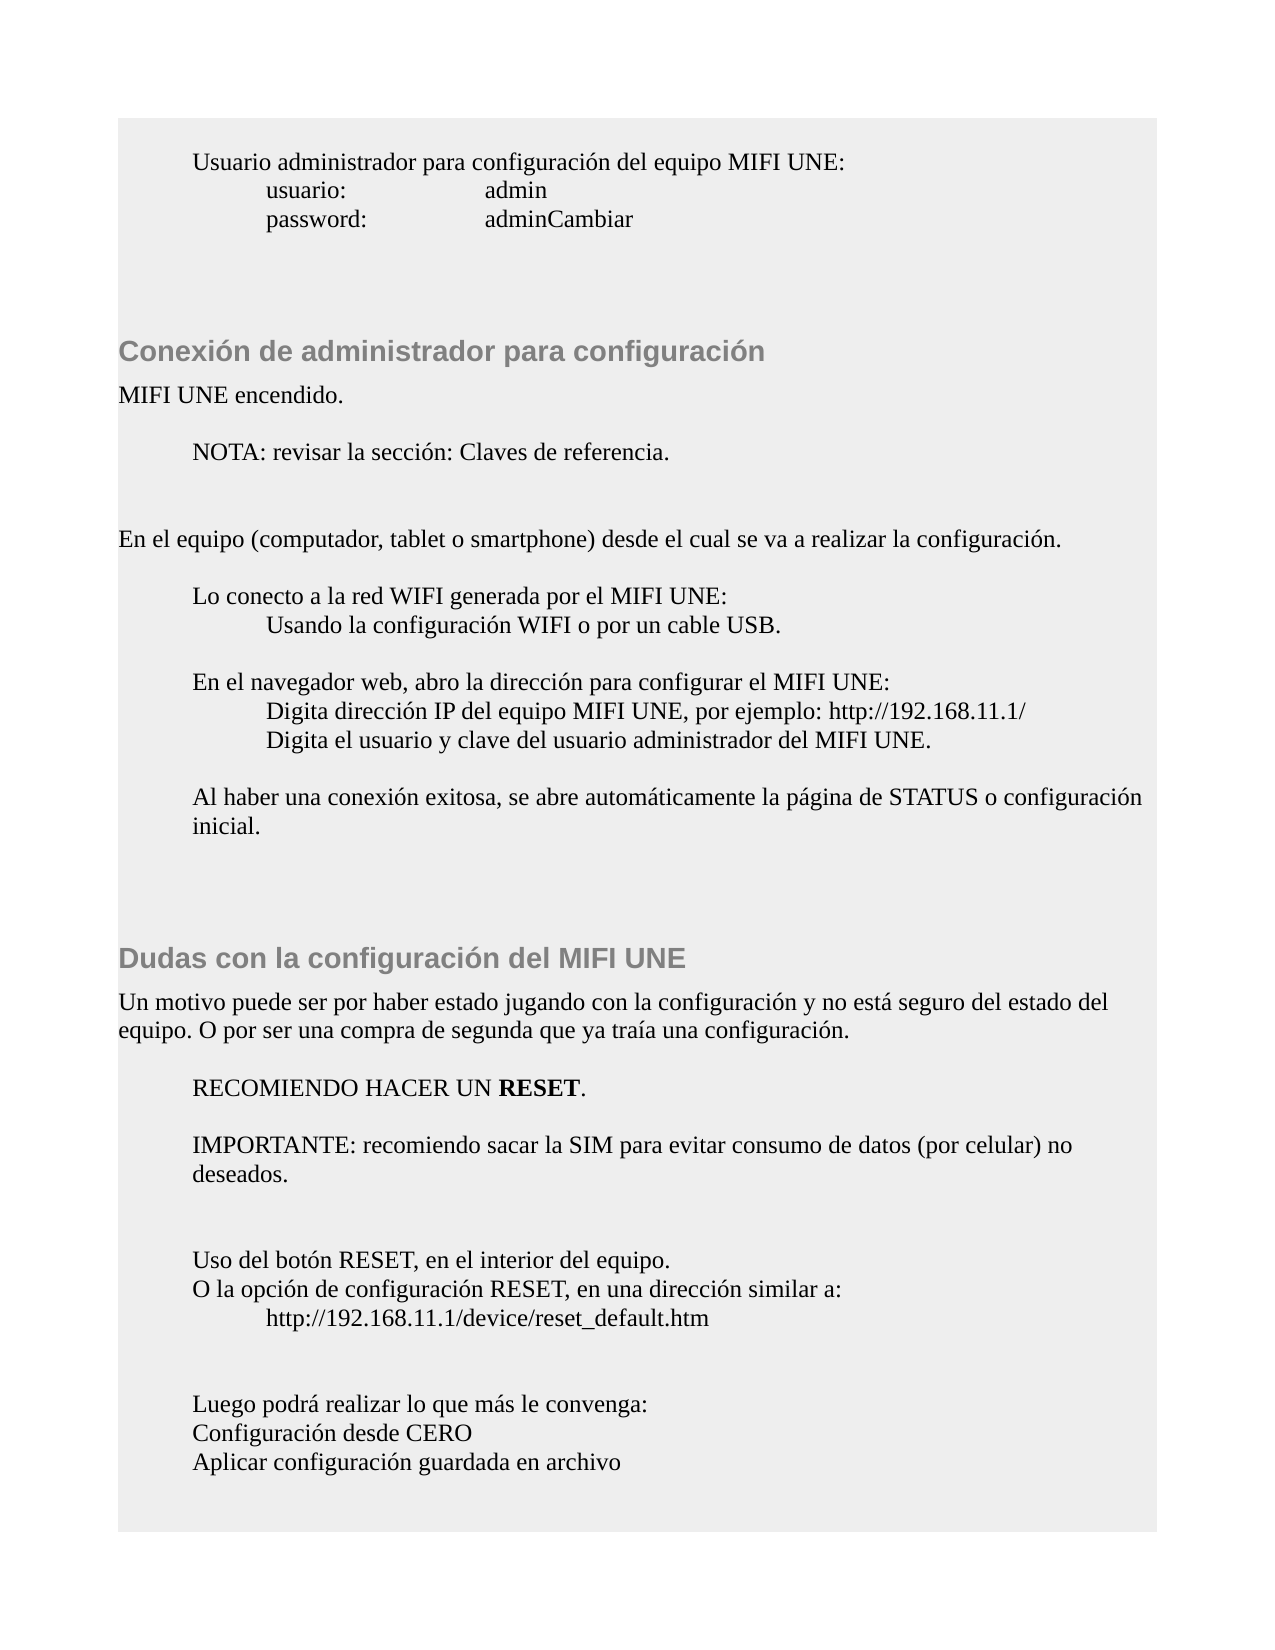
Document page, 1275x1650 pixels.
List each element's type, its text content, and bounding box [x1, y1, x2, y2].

text usuario: admin [266, 176, 1157, 204]
text RECOMIENDO HACER UN RESET. [192, 1073, 1157, 1102]
text Digita el usuario y clave del usuario administrador del MIFI UNE. [266, 725, 1157, 754]
text Configuración desde CERO [192, 1418, 1157, 1447]
text password: adminCambiar [266, 204, 1157, 233]
subtitle Conexión de administrador para configuración [118, 334, 1157, 367]
text IMPORTANTE: recomiendo sacar la SIM para evitar consumo de datos (por celular) no deseados. [192, 1131, 1157, 1188]
text Luego podrá realizar lo que más le convenga: [192, 1389, 1157, 1418]
text Digita dirección IP del equipo MIFI UNE, por ejemplo: http://192.168.11.1/ [266, 696, 1157, 725]
text MIFI UNE encendido. [118, 380, 1157, 409]
text Al haber una conexión exitosa, se abre automáticamente la página de STATUS o configuración inicial. [192, 782, 1157, 840]
text NOTA: revisar la sección: Claves de referencia. [192, 437, 1157, 466]
text Usuario administrador para configuración del equipo MIFI UNE: [192, 147, 1157, 176]
text Uso del botón RESET, en el interior del equipo. [192, 1246, 1157, 1274]
text Aplicar configuración guardada en archivo [192, 1447, 1157, 1476]
subtitle Dudas con la configuración del MIFI UNE [118, 941, 1157, 974]
text Un motivo puede ser por haber estado jugando con la configuración y no está seguro del estado del equipo. O por ser una compra de segunda que ya traía una configuración. [118, 987, 1157, 1044]
text En el navegador web, abro la dirección para configurar el MIFI UNE: [192, 667, 1157, 696]
text Usando la configuración WIFI o por un cable USB. [266, 610, 1157, 639]
text O la opción de configuración RESET, en una dirección similar a: [192, 1274, 1157, 1303]
text http://192.168.11.1/device/reset_default.htm [266, 1303, 1157, 1332]
text Lo conecto a la red WIFI generada por el MIFI UNE: [192, 581, 1157, 610]
text En el equipo (computador, tablet o smartphone) desde el cual se va a realizar la configuración. [118, 524, 1157, 552]
